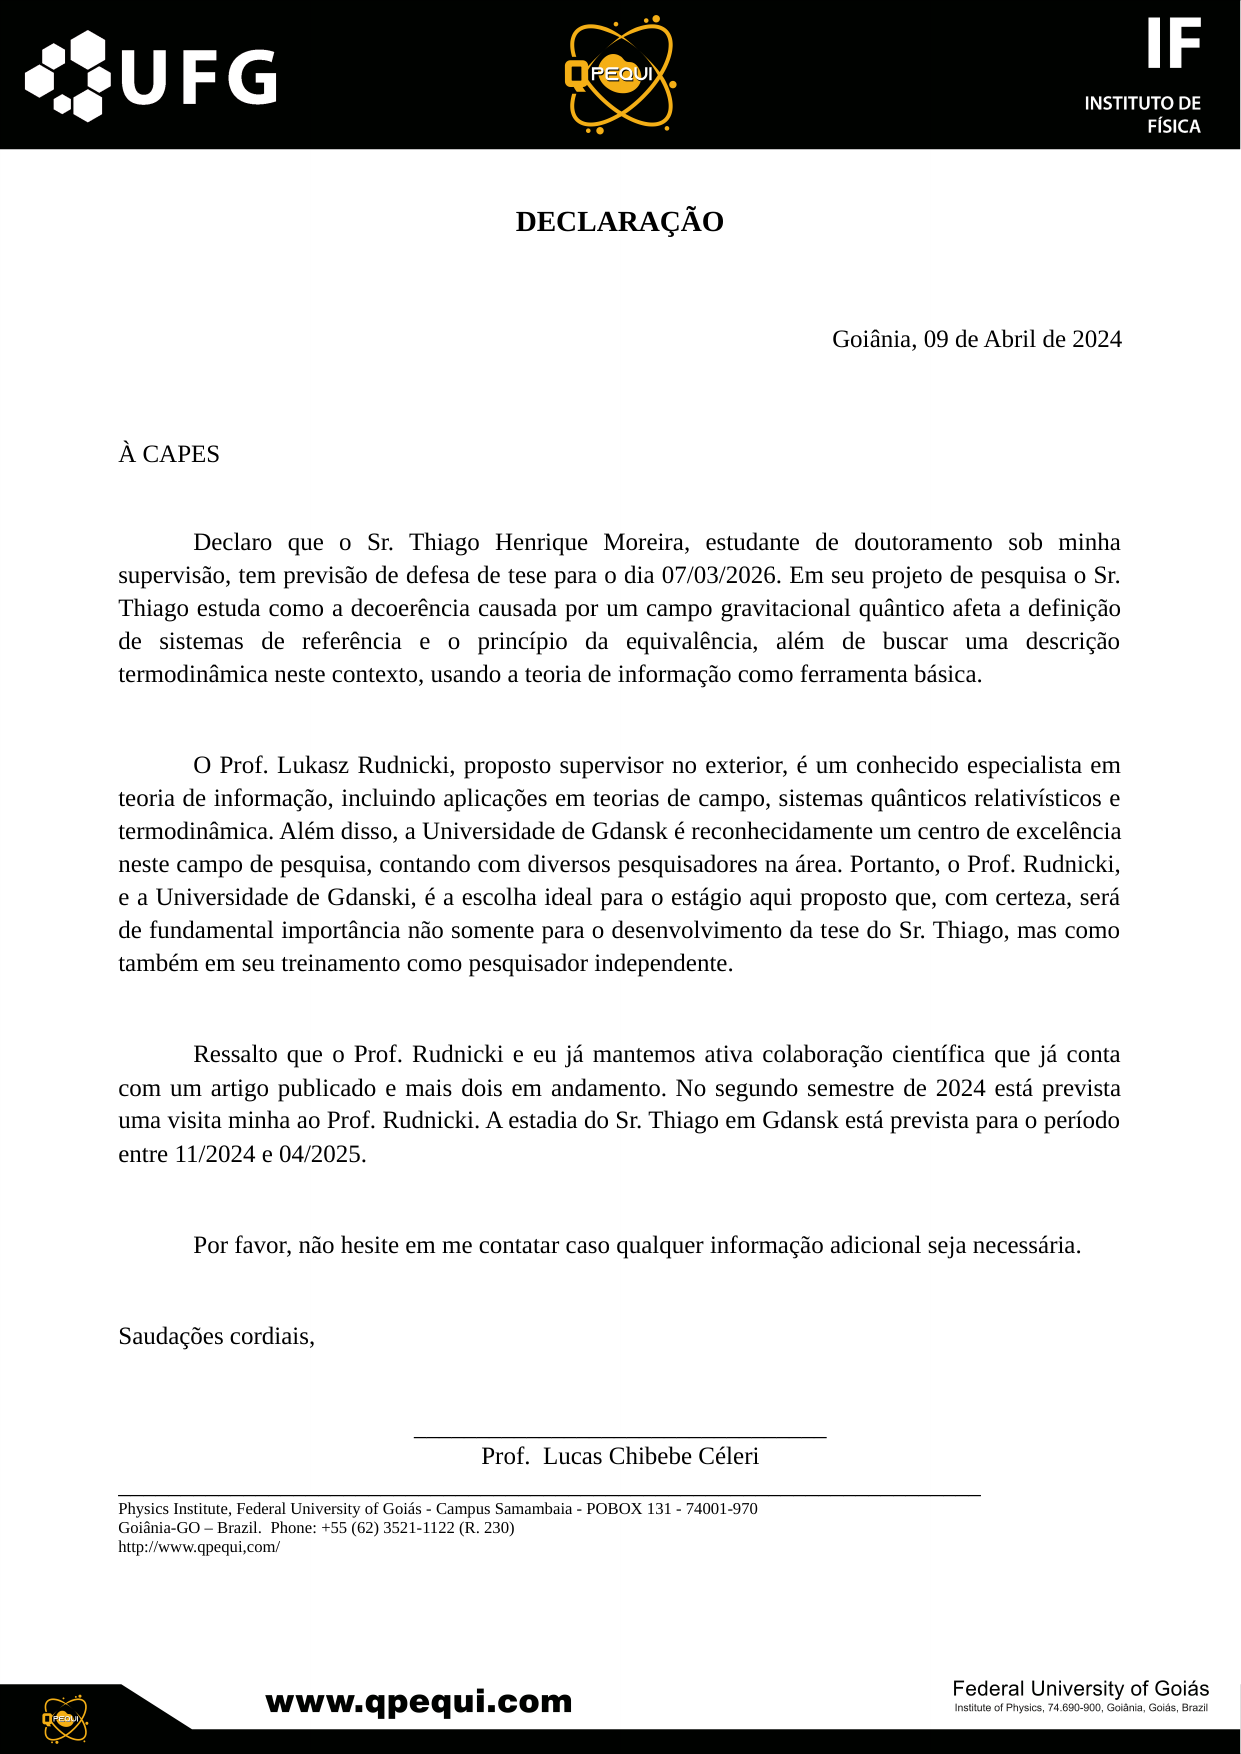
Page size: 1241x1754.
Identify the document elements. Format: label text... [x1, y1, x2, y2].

text Prof. Lucas Chibebe Céleri [118, 1441, 1122, 1470]
text _________________________________ [118, 1412, 1122, 1441]
text Ressalto que o Prof. Rudnicki e eu já mantemos ativa colaboração científica que já conta com um artigo publicado e mais dois em andamento. No segundo semestre de 2024 está prevista uma visita minha ao Prof. Rudnicki. A estadia do Sr. Thiago em Gdansk está prevista para o período entre 11/2024 e 04/2025. [118, 1039, 1122, 1167]
text O Prof. Lukasz Rudnicki, proposto supervisor no exterior, é um conhecido especialista em teoria de informação, incluindo aplicações em teorias de campo, sistemas quânticos relativísticos e termodinâmica. Além disso, a Universidade de Gdansk é reconhecidamente um centro de excelência neste campo de pesquisa, contando com diversos pesquisadores na área. Portanto, o Prof. Rudnicki, e a Universidade de Gdanski, é a escolha ideal para o estágio aqui proposto que, com certeza, será de fundamental importância não somente para o desenvolvimento da tese do Sr. Thiago, mas como também em seu treinamento como pesquisador independente. [118, 750, 1122, 977]
text Por favor, não hesite em me contatar caso qualquer informação adicional seja necessária. [118, 1230, 1122, 1259]
text http://www.qpequi,com/ [118, 1537, 1122, 1556]
text Goiânia-GO – Brazil. Phone: +55 (62) 3521-1122 (R. 230) [118, 1518, 1122, 1537]
text Saudações cordiais, [118, 1321, 1122, 1350]
text Declaro que o Sr. Thiago Henrique Moreira, estudante de doutoramento sob minha supervisão, tem previsão de defesa de tese para o dia 07/03/2026. Em seu projeto de pesquisa o Sr. Thiago estuda como a decoerência causada por um campo gravitacional quântico afeta a definição de sistemas de referência e o princípio da equivalência, além de buscar uma descrição termodinâmica neste contexto, usando a teoria de informação como ferramenta básica. [118, 527, 1122, 687]
text Physics Institute, Federal University of Goiás - Campus Samambaia - POBOX 131 - 74001-970 [118, 1498, 1122, 1518]
picture [0, 0, 1241, 1754]
text _____________________________________________________________________ [118, 1470, 1122, 1498]
text DECLARAÇÃO [118, 204, 1122, 238]
text Goiânia, 09 de Abril de 2024 [118, 324, 1122, 353]
text À CAPES [118, 439, 1122, 468]
